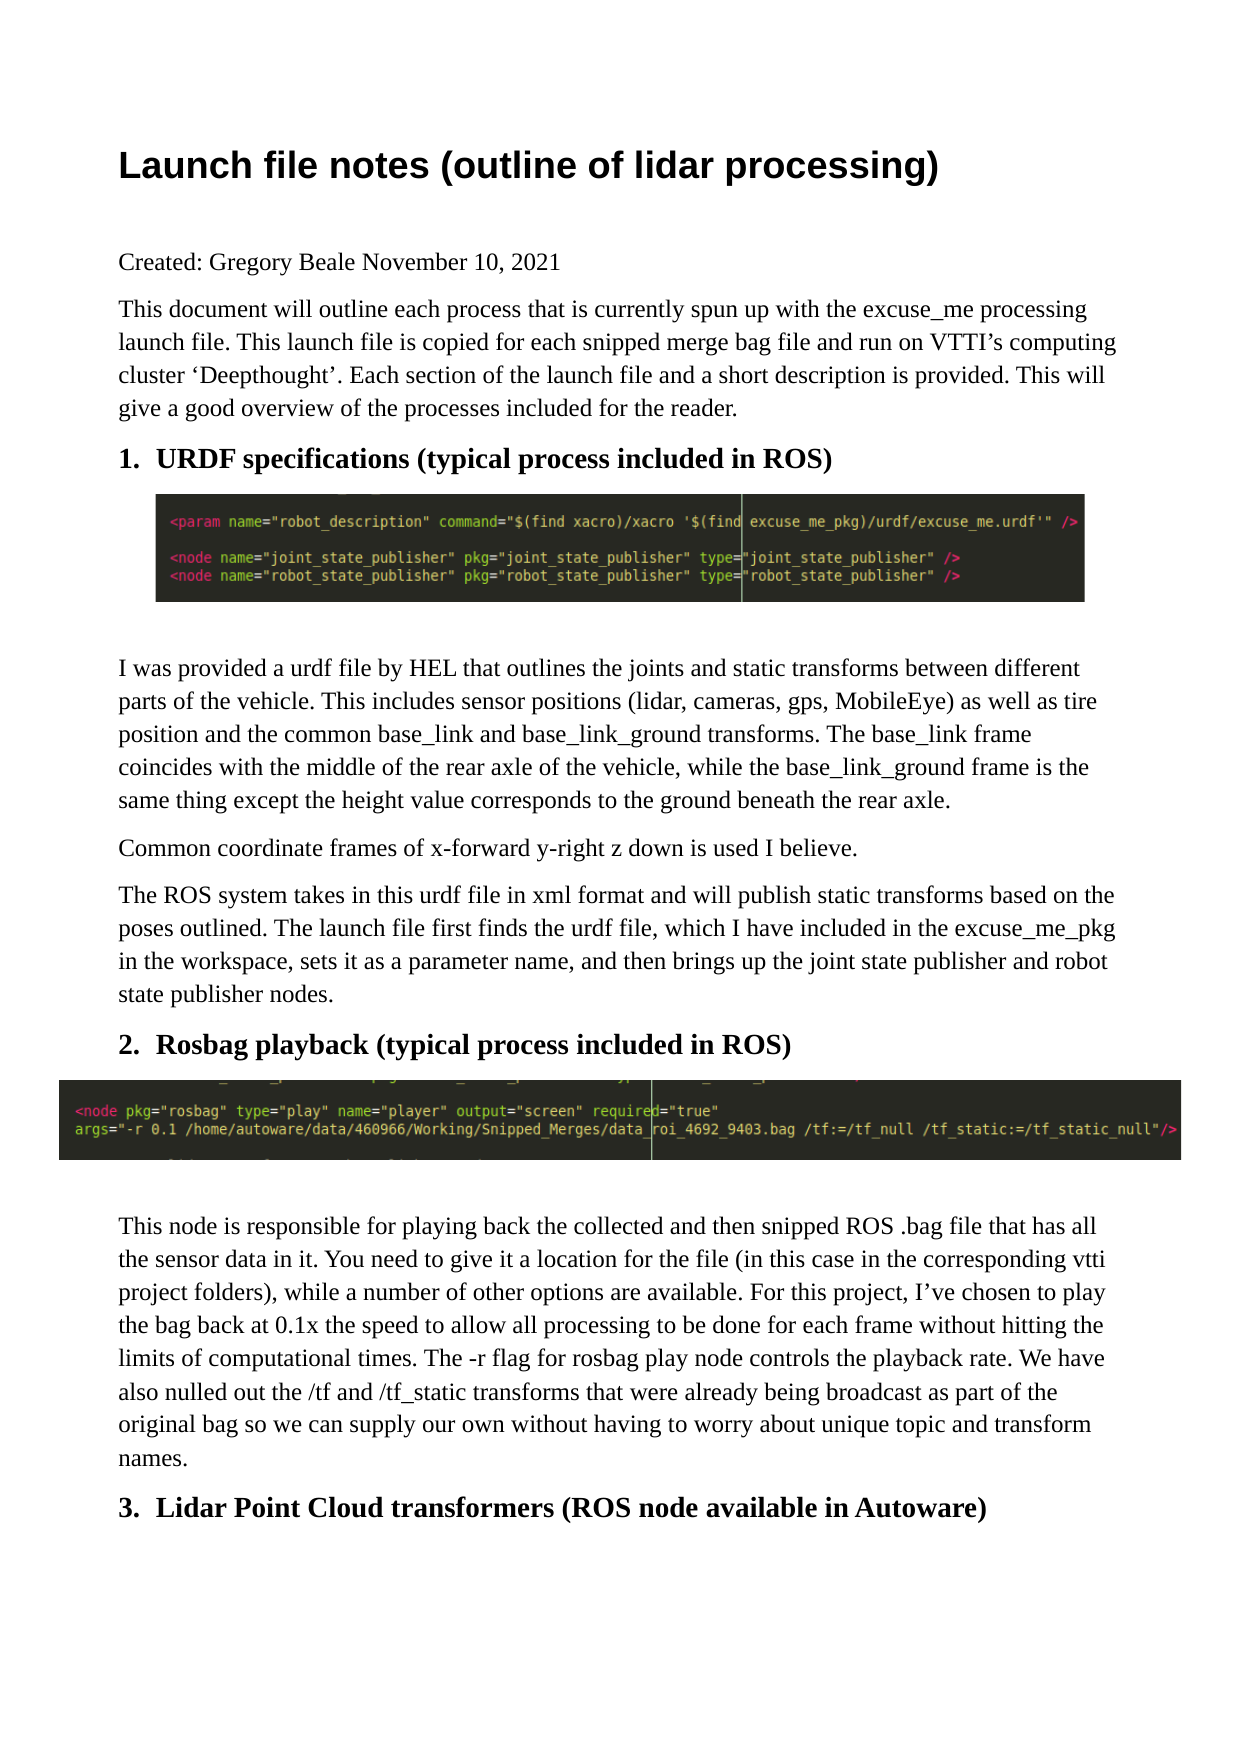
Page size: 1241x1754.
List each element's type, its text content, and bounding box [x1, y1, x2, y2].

list Lidar Point Cloud transformers (ROS node available in Autoware) [118, 1490, 1122, 1524]
text This node is responsible for playing back the collected and then snipped ROS .bag file that has all the sensor data in it. You need to give it a location for the file (in this case in the corresponding vtti project folders), while a number of other options are available. For this project, I’ve chosen to play the bag back at 0.1x the speed to allow all processing to be done for each frame without hitting the limits of computational times. The -r flag for rosbag play node controls the playback rate. We have also nulled out the /tf and /tf_static transforms that were already being broadcast as part of the original bag so we can supply our own without having to worry about unique topic and transform names. [118, 1211, 1122, 1471]
list Rosbag playback (typical process included in ROS) [118, 1027, 1122, 1061]
text I was provided a urdf file by HEL that outlines the joints and static transforms between different parts of the vehicle. This includes sensor positions (lidar, cameras, gps, MobileEye) as well as tire position and the common base_link and base_link_ground transforms. The base_link frame coincides with the middle of the rear axle of the vehicle, while the base_link_ground frame is the same thing except the height value corresponds to the ground beneath the rear axle. [118, 653, 1122, 814]
subtitle Launch file notes (outline of lidar processing) [118, 143, 1122, 187]
picture [59, 1080, 1182, 1160]
text This document will outline each process that is currently spun up with the excuse_me processing launch file. This launch file is copied for each snipped merge bag file and run on VTTI’s computing cluster ‘Deepthought’. Each section of the launch file and a short description is provided. This will give a good overview of the processes included for the reader. [118, 294, 1122, 422]
text Common coordinate frames of x-forward y-right z down is used I believe. [118, 833, 1122, 862]
text Created: Gregory Beale November 10, 2021 [118, 247, 1122, 276]
text The ROS system takes in this urdf file in xml format and will publish static transforms based on the poses outlined. The launch file first finds the urdf file, which I have included in the excuse_me_pkg in the workspace, sets it as a parameter name, and then brings up the joint state publisher and robot state publisher nodes. [118, 880, 1122, 1008]
picture [155, 494, 1085, 602]
list URDF specifications (typical process included in ROS) [118, 441, 1122, 475]
